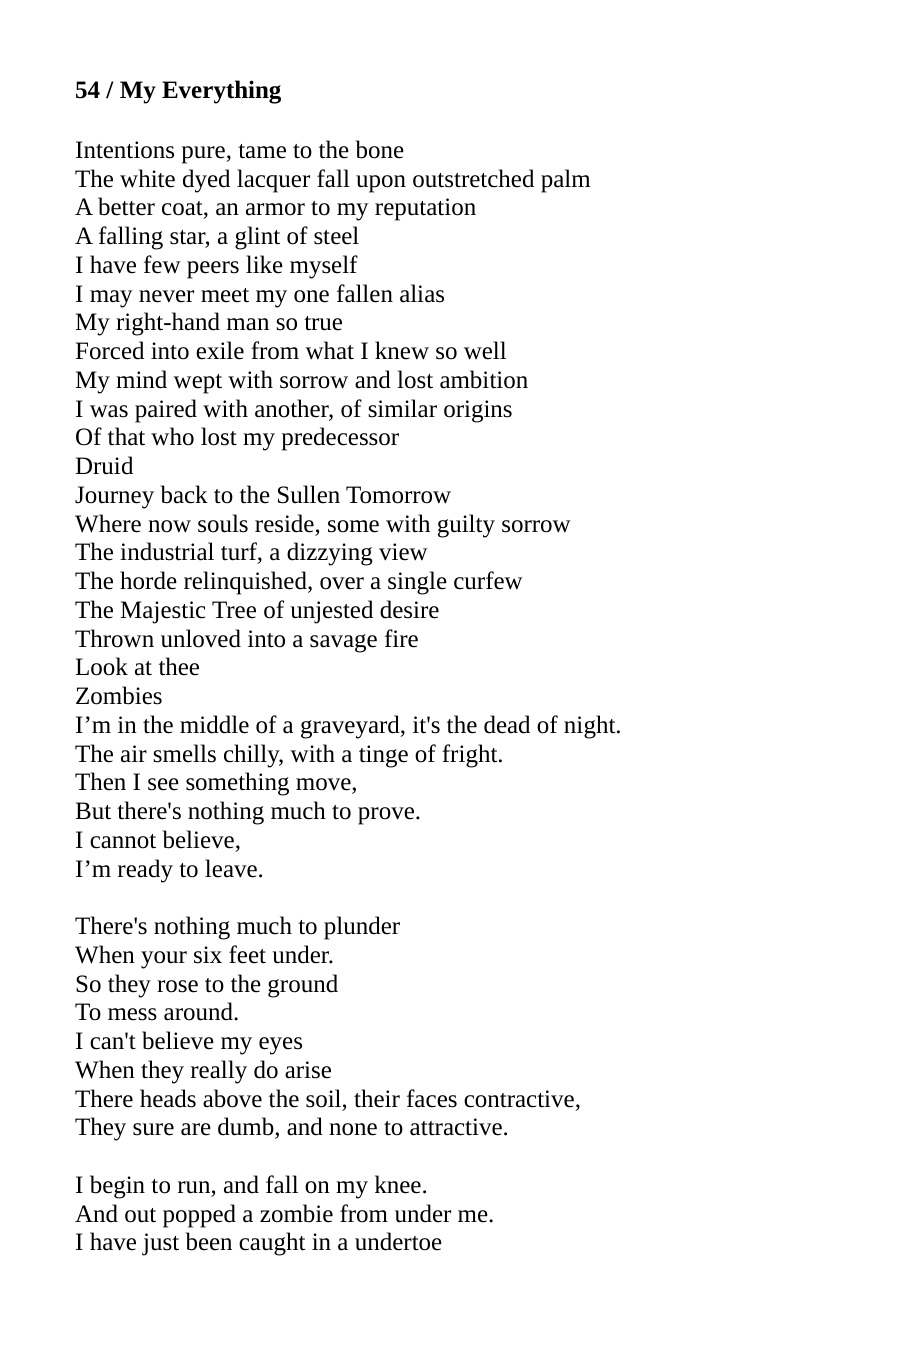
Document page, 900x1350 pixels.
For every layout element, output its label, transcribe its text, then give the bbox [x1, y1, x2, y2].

text Look at thee [75, 652, 825, 681]
text I begin to run, and fall on my knee. [75, 1170, 825, 1199]
text Zombies [75, 681, 825, 710]
text I have just been caught in a undertoe [75, 1227, 825, 1256]
text My mind wept with sorrow and lost ambition [75, 365, 825, 394]
text I’m in the middle of a graveyard, it's the dead of night. [75, 710, 825, 739]
text But there's nothing much to prove. [75, 796, 825, 825]
text The white dyed lacquer fall upon outstretched palm [75, 164, 825, 192]
text Where now souls reside, some with guilty sorrow [75, 509, 825, 537]
text And out popped a zombie from under me. [75, 1199, 825, 1227]
text When they really do arise [75, 1055, 825, 1084]
text To mess around. [75, 997, 825, 1026]
text Druid [75, 451, 825, 480]
text Forced into exile from what I knew so well [75, 336, 825, 365]
text I was paired with another, of similar origins [75, 394, 825, 422]
text When your six feet under. [75, 940, 825, 969]
text I may never meet my one fallen alias [75, 279, 825, 307]
text I can't believe my eyes [75, 1026, 825, 1055]
text I cannot believe, [75, 825, 825, 854]
text The Majestic Tree of unjested desire [75, 595, 825, 624]
text A better coat, an armor to my reputation [75, 192, 825, 221]
text The horde relinquished, over a single curfew [75, 566, 825, 595]
text Intentions pure, tame to the bone [75, 135, 825, 164]
text So they rose to the ground [75, 969, 825, 997]
text Of that who lost my predecessor [75, 422, 825, 451]
text Thrown unloved into a savage fire [75, 624, 825, 652]
text I’m ready to leave. [75, 854, 825, 882]
text Then I see something move, [75, 767, 825, 796]
text I have few peers like myself [75, 250, 825, 279]
text There heads above the soil, their faces contractive, [75, 1084, 825, 1112]
text There's nothing much to plunder [75, 911, 825, 940]
text Journey back to the Sullen Tomorrow [75, 480, 825, 509]
text My right-hand man so true [75, 307, 825, 336]
text They sure are dumb, and none to attractive. [75, 1112, 825, 1141]
text The industrial turf, a dizzying view [75, 537, 825, 566]
text A falling star, a glint of steel [75, 221, 825, 250]
text The air smells chilly, with a tinge of fright. [75, 739, 825, 767]
